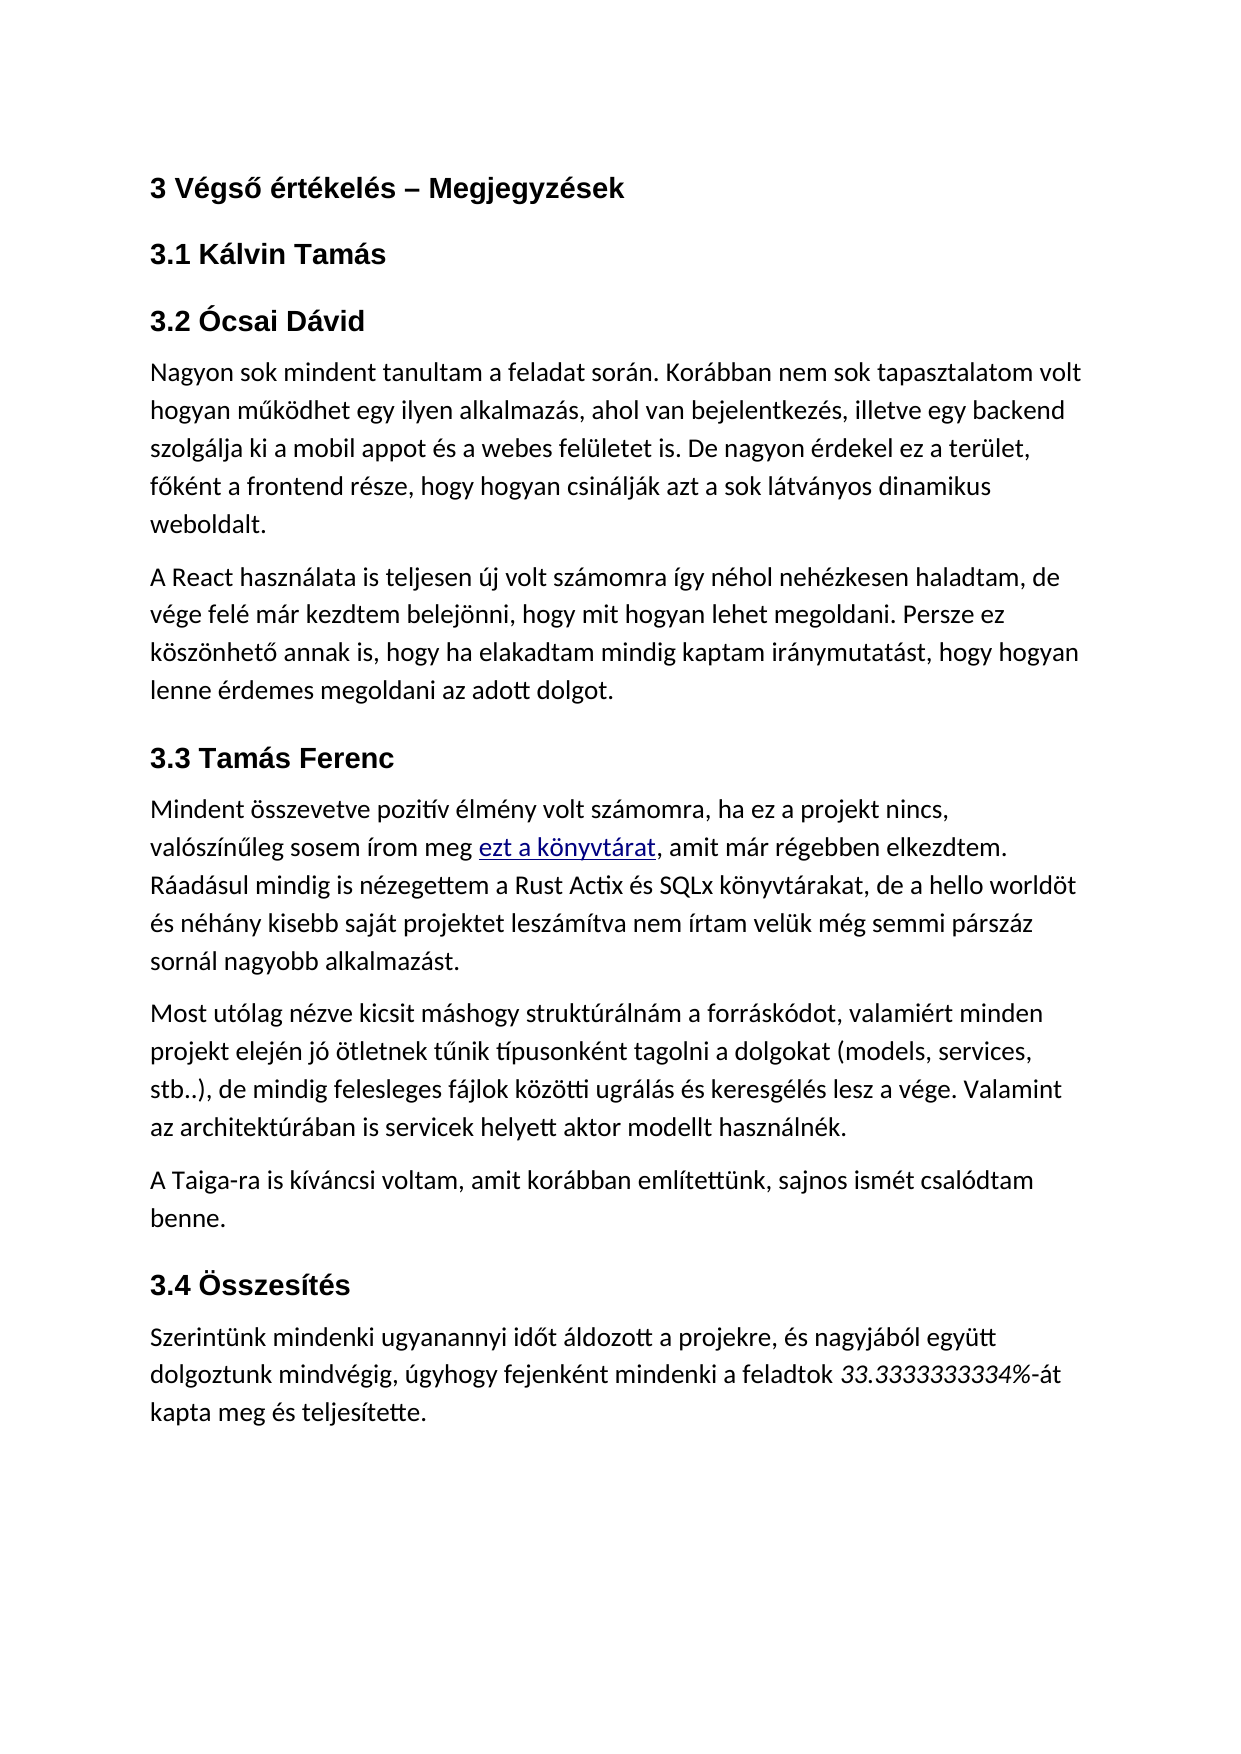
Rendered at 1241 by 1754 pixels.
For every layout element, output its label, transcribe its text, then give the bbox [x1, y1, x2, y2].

text A React használata is teljesen új volt számomra így néhol nehézkesen haladtam, de vége felé már kezdtem belejönni, hogy mit hogyan lehet megoldani. Persze ez köszönhető annak is, hogy ha elakadtam mindig kaptam iránymutatást, hogy hogyan lenne érdemes megoldani az adott dolgot. [150, 560, 1090, 707]
text Nagyon sok mindent tanultam a feladat során. Korábban nem sok tapasztalatom volt hogyan működhet egy ilyen alkalmazás, ahol van bejelentkezés, illetve egy backend szolgálja ki a mobil appot és a webes felületet is. De nagyon érdekel ez a terület, főként a frontend része, hogy hogyan csinálják azt a sok látványos dinamikus weboldalt. [150, 356, 1090, 540]
text Mindent összevetve pozitív élmény volt számomra, ha ez a projekt nincs, valószínűleg sosem írom meg ezt a könyvtárat, amit már régebben elkezdtem. Ráadásul mindig is nézegettem a Rust Actix és SQLx könyvtárakat, de a hello worldöt és néhány kisebb saját projektet leszámítva nem írtam velük még semmi párszáz sornál nagyobb alkalmazást. [150, 792, 1090, 977]
subtitle 3.1 Kálvin Tamás [150, 237, 1090, 271]
subtitle 3.4 Összesítés [150, 1268, 1090, 1301]
subtitle 3 Végső értékelés – Megjegyzések [150, 171, 1090, 204]
text Szerintünk mindenki ugyanannyi időt áldozott a projekre, és nagyjából együtt dolgoztunk mindvégig, úgyhogy fejenként mindenki a feladtok 33.3333333334%-át kapta meg és teljesítette. [150, 1320, 1090, 1429]
text A Taiga-ra is kíváncsi voltam, amit korábban említettünk, sajnos ismét csalódtam benne. [150, 1163, 1090, 1234]
subtitle 3.2 Ócsai Dávid [150, 304, 1090, 337]
subtitle 3.3 Tamás Ferenc [150, 741, 1090, 774]
text Most utólag nézve kicsit máshogy struktúrálnám a forráskódot, valamiért minden projekt elején jó ötletnek tűnik típusonként tagolni a dolgokat (models, services, stb..), de mindig felesleges fájlok közötti ugrálás és keresgélés lesz a vége. Valamint az architektúrában is servicek helyett aktor modellt használnék. [150, 997, 1090, 1143]
